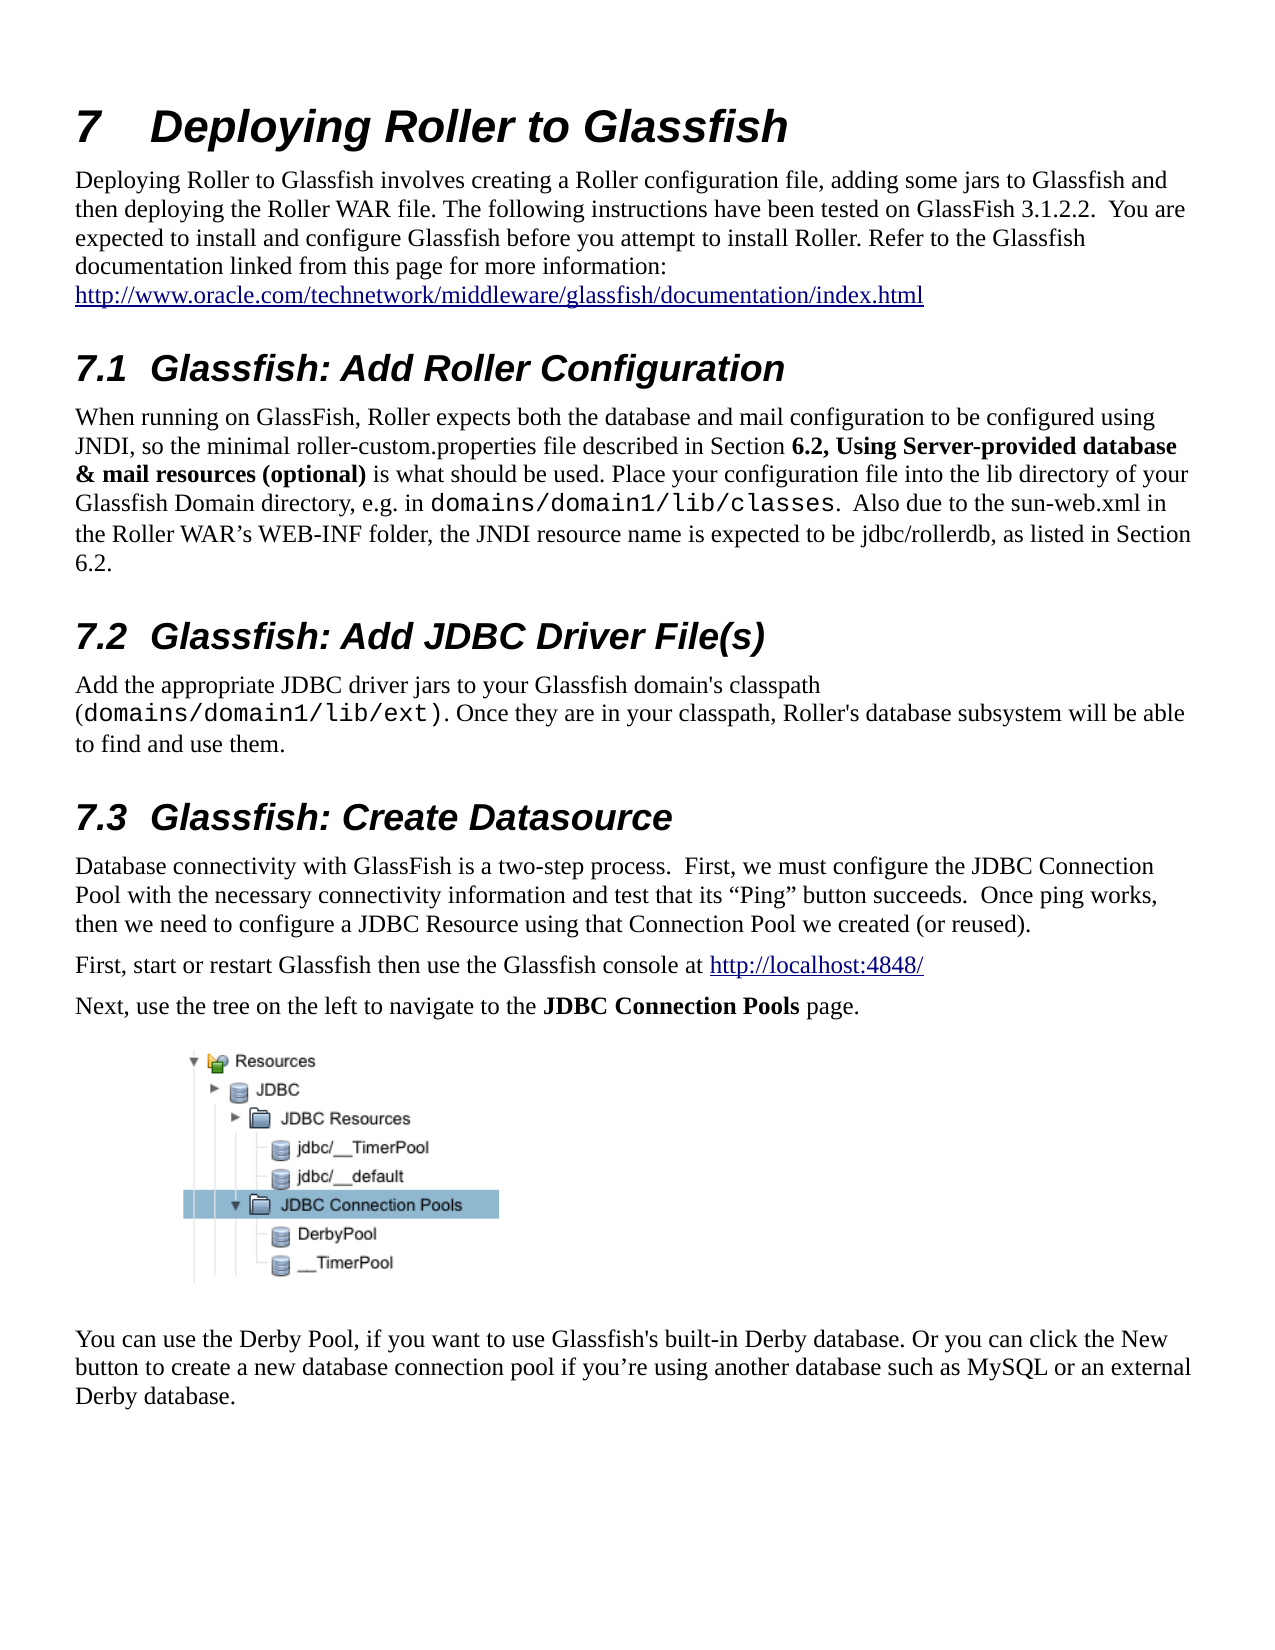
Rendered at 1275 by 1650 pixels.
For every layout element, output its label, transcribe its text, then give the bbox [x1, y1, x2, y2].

text Database connectivity with GlassFish is a two-step process. First, we must configure the JDBC Connection Pool with the necessary connectivity information and test that its “Ping” button succeeds. Once ping works, then we need to configure a JDBC Resource using that Connection Pool we created (or reused). [75, 851, 1200, 937]
text When running on GlassFish, Roller expects both the database and mail configuration to be configured using JNDI, so the minimal roller-custom.properties file described in Section 6.2, Using Server-provided database & mail resources (optional) is what should be used. Place your configuration file into the lib directory of your Glassfish Domain directory, e.g. in domains/domain1/lib/classes. Also due to the sun-web.xml in the Roller WAR’s WEB-INF folder, the JNDI resource name is expected to be jdbc/rollerdb, as listed in Section 6.2. [75, 402, 1200, 577]
subtitle Deploying Roller to Glassfish [75, 100, 1200, 153]
text Deploying Roller to Glassfish involves creating a Roller configuration file, adding some jars to Glassfish and then deploying the Roller WAR file. The following instructions have been tested on GlassFish 3.1.2.2. You are expected to install and configure Glassfish before you attempt to install Roller. Refer to the Glassfish documentation linked from this page for more information: http://www.oracle.com/technetwork/middleware/glassfish/documentation/index.html [75, 165, 1200, 309]
text Next, use the tree on the left to navigate to the JDBC Connection Pools page. [75, 991, 1200, 1020]
text First, start or restart Glassfish then use the Glassfish console at http://localhost:4848/ [75, 950, 1200, 979]
subtitle Glassfish: Add Roller Configuration [75, 346, 1200, 389]
subtitle Glassfish: Create Datasource [75, 796, 1200, 839]
text You can use the Derby Pool, if you want to use Glassfish's built-in Derby database. Or you can click the New button to create a new database connection pool if you’re using another database such as MySQL or an external Derby database. [75, 1324, 1200, 1410]
text Add the appropriate JDBC driver jars to your Glassfish domain's classpath (domains/domain1/lib/ext). Once they are in your classpath, Roller's database subsystem will be able to find and use them. [75, 670, 1200, 758]
subtitle Glassfish: Add JDBC Driver File(s) [75, 614, 1200, 657]
